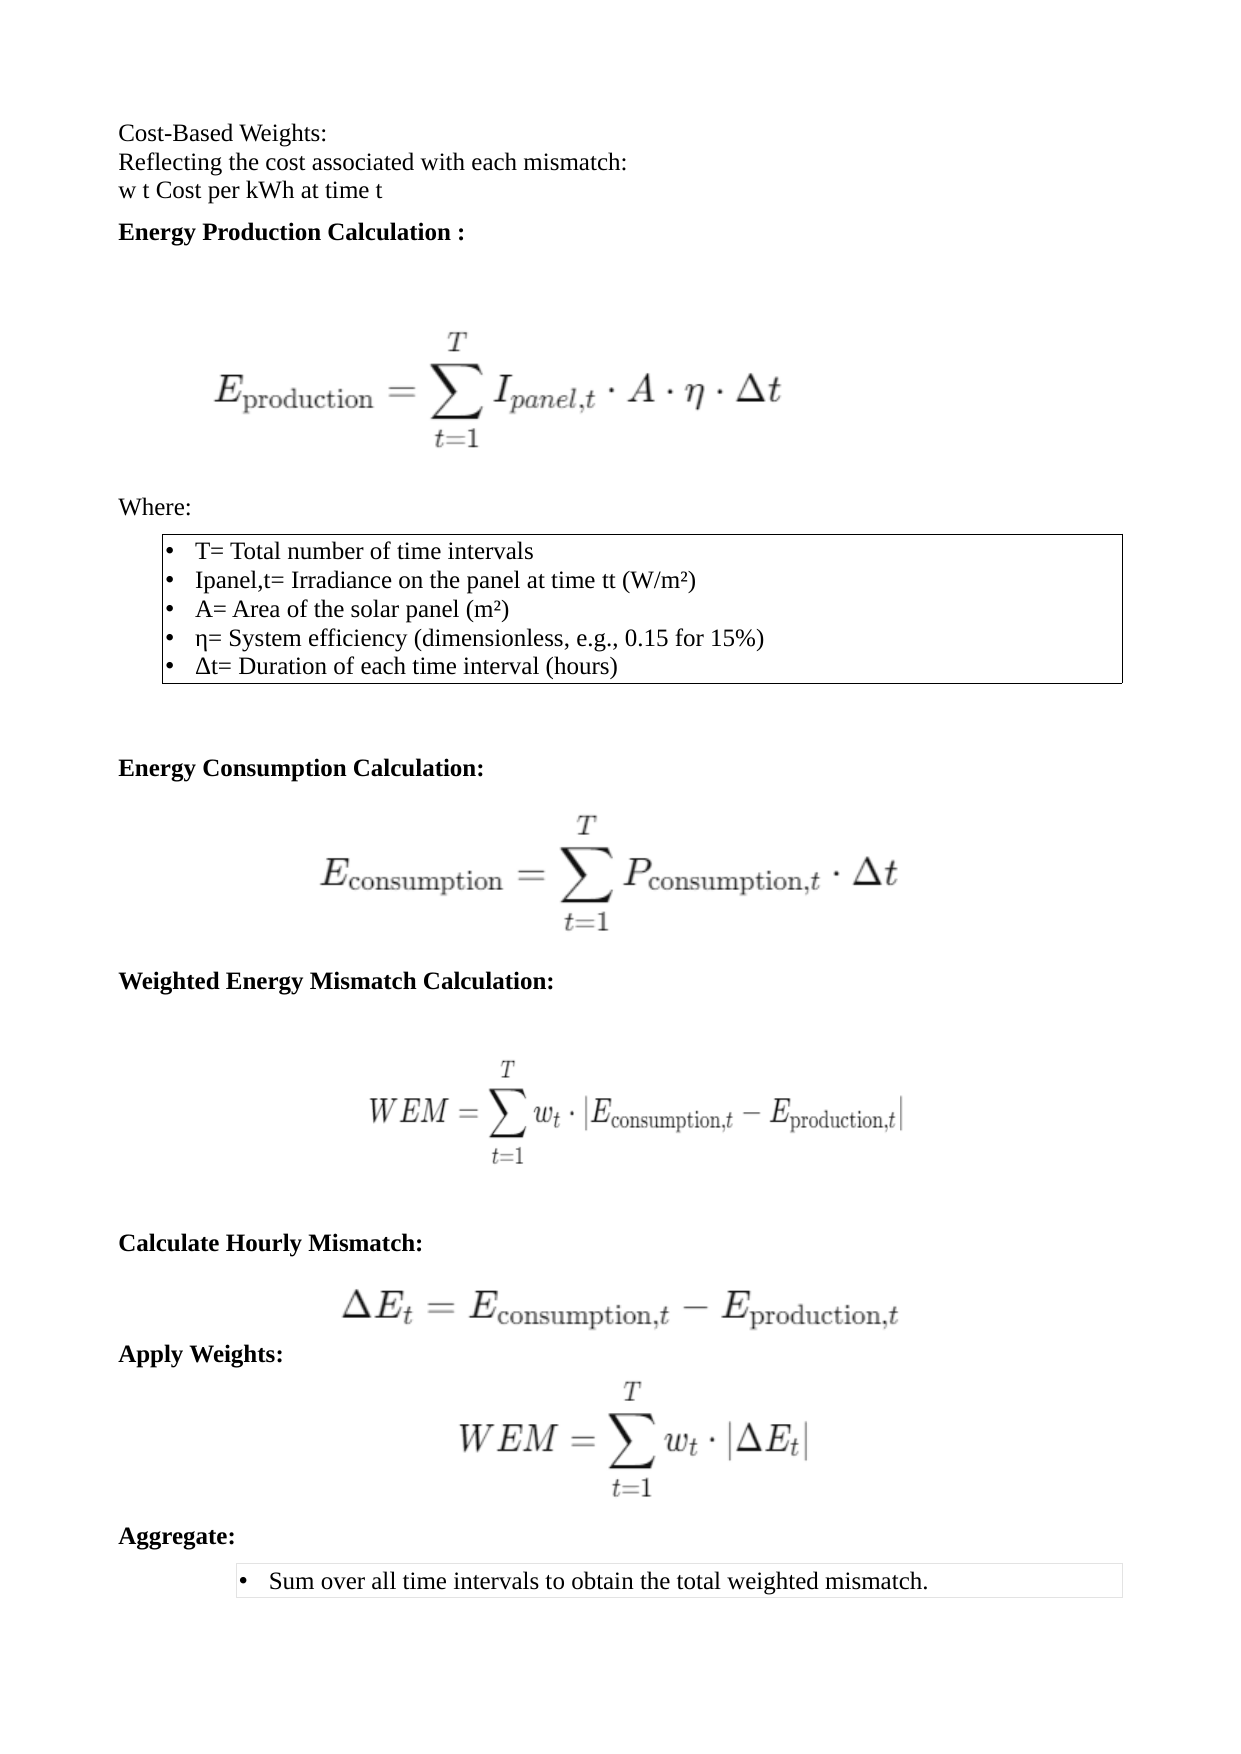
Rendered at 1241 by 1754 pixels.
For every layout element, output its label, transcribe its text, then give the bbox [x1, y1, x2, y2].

picture [151, 298, 863, 493]
list Δt= Duration of each time interval (hours) [163, 648, 1122, 683]
text Energy Consumption Calculation: [118, 696, 1122, 782]
list T= Total number of time intervals [163, 535, 1122, 562]
text Energy Production Calculation : Where: [118, 217, 1122, 521]
text Weighted Energy Mismatch Calculation: [118, 794, 1122, 1024]
text Calculate Hourly Mismatch: [118, 1036, 1122, 1257]
picture [301, 1036, 939, 1200]
picture [323, 1269, 917, 1340]
list η= System efficiency (dimensionless, e.g., 0.15 for 15%) [163, 620, 1122, 648]
picture [416, 1368, 825, 1522]
list A= Area of the solar panel (m²) [163, 591, 1122, 620]
list Ipanel,t= Irradiance on the panel at time tt (W/m²) [163, 562, 1122, 591]
text Apply Weights: [118, 1269, 1122, 1368]
picture [253, 794, 987, 967]
text Aggregate: [118, 1368, 1122, 1550]
text Cost-Based Weights: Reflecting the cost associated with each mismatch: w t Cost per kWh at time t [118, 118, 1122, 204]
list Sum over all time intervals to obtain the total weighted mismatch. [237, 1564, 1122, 1597]
